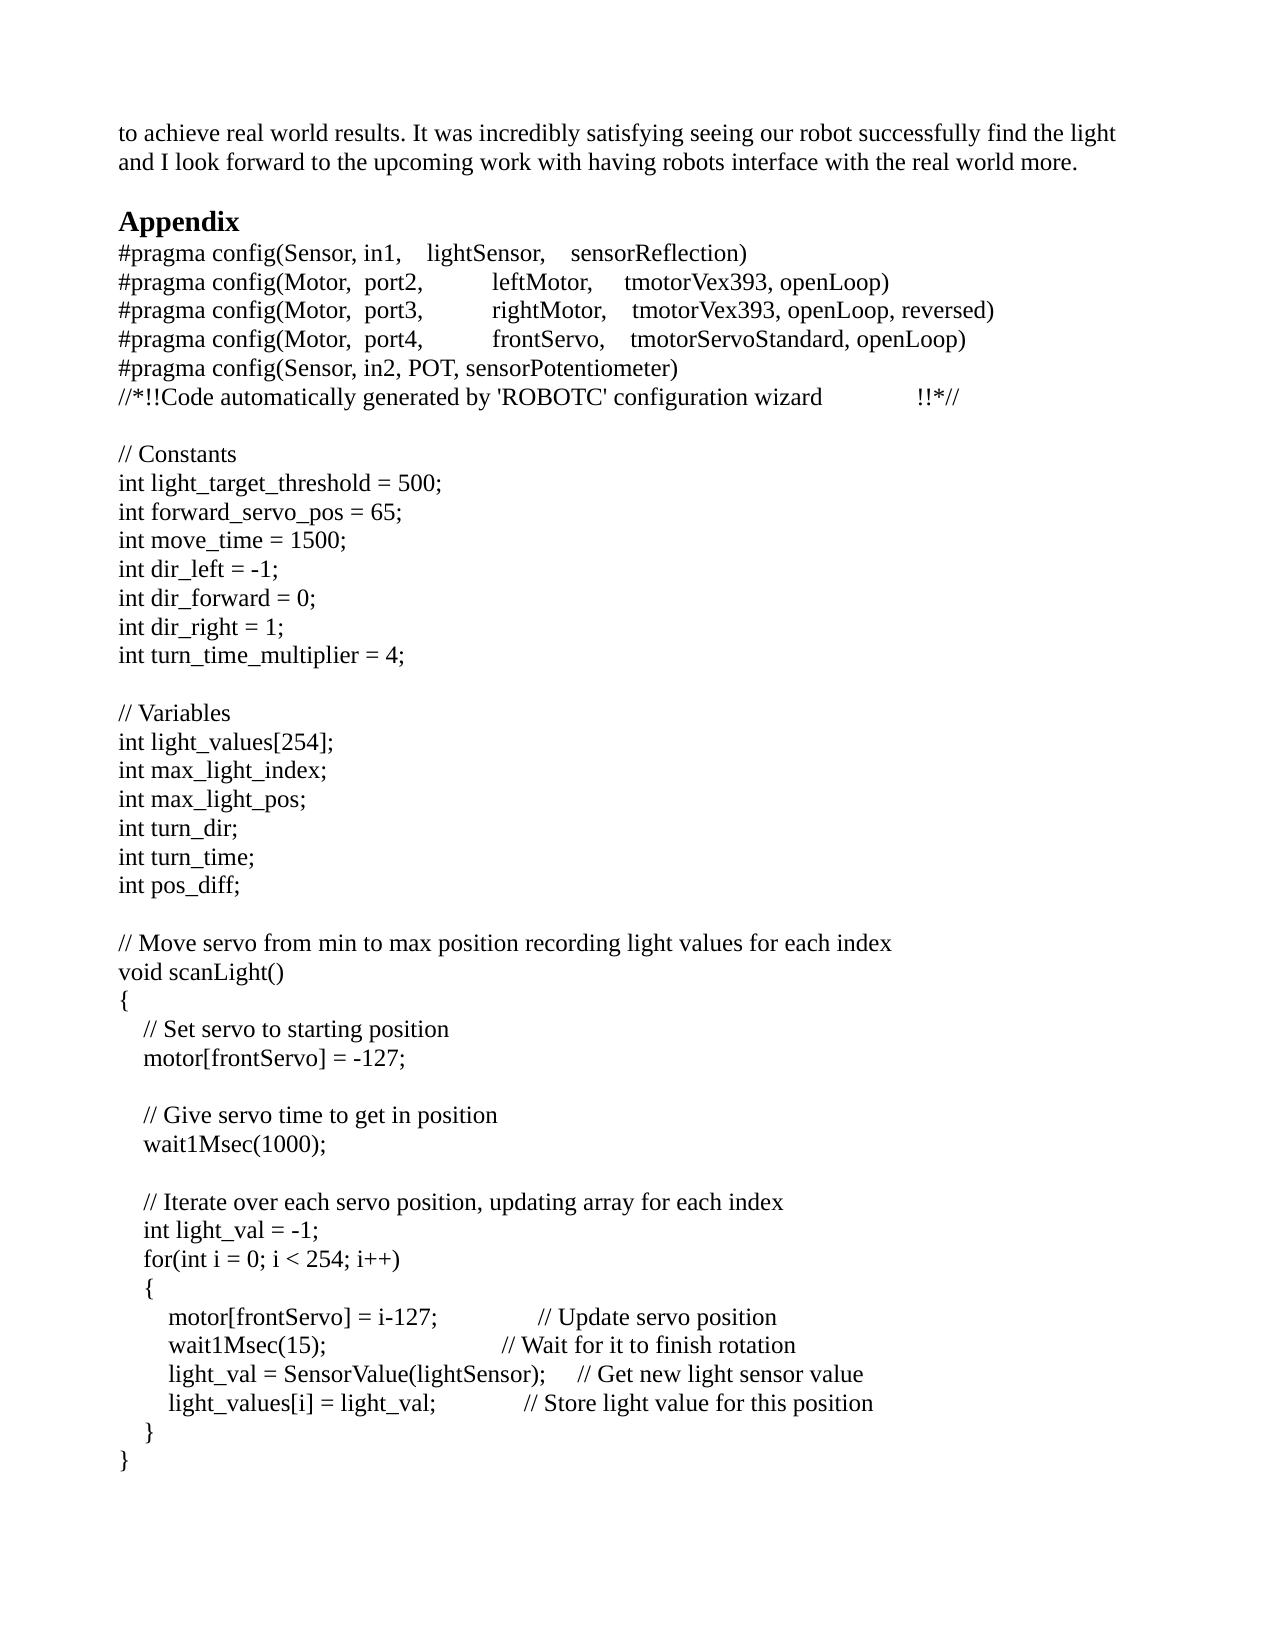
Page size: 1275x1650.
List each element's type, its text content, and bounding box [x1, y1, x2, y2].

text // Give servo time to get in position [118, 1100, 1157, 1129]
text light_values[i] = light_val; // Store light value for this position [118, 1388, 1157, 1417]
text int turn_time; [118, 842, 1157, 870]
text motor[frontServo] = -127; [118, 1043, 1157, 1072]
text int move_time = 1500; [118, 525, 1157, 554]
text int turn_time_multiplier = 4; [118, 640, 1157, 669]
text void scanLight() [118, 957, 1157, 985]
text wait1Msec(15); // Wait for it to finish rotation [118, 1330, 1157, 1359]
text #pragma config(Motor, port3, rightMotor, tmotorVex393, openLoop, reversed) [118, 295, 1157, 324]
text int max_light_pos; [118, 784, 1157, 813]
text int light_target_threshold = 500; [118, 468, 1157, 497]
text int dir_right = 1; [118, 612, 1157, 640]
text int dir_forward = 0; [118, 583, 1157, 612]
text light_val = SensorValue(lightSensor); // Get new light sensor value [118, 1359, 1157, 1388]
text // Constants [118, 439, 1157, 468]
text int turn_dir; [118, 813, 1157, 842]
text int pos_diff; [118, 870, 1157, 899]
text { [118, 985, 1157, 1014]
text { [118, 1273, 1157, 1302]
text // Variables [118, 698, 1157, 727]
text // Set servo to starting position [118, 1014, 1157, 1043]
text Appendix [118, 204, 1157, 238]
text int dir_left = -1; [118, 554, 1157, 583]
text int light_values[254]; [118, 727, 1157, 755]
text to achieve real world results. It was incredibly satisfying seeing our robot successfully find the light and I look forward to the upcoming work with having robots interface with the real world more. [118, 118, 1157, 176]
text //*!!Code automatically generated by 'ROBOTC' configuration wizard !!*// [118, 382, 1157, 410]
text // Move servo from min to max position recording light values for each index [118, 928, 1157, 957]
text } [118, 1445, 1157, 1474]
text int forward_servo_pos = 65; [118, 497, 1157, 525]
text for(int i = 0; i < 254; i++) [118, 1244, 1157, 1273]
text wait1Msec(1000); [118, 1129, 1157, 1158]
text motor[frontServo] = i-127; // Update servo position [118, 1302, 1157, 1330]
text int max_light_index; [118, 755, 1157, 784]
text #pragma config(Sensor, in2, POT, sensorPotentiometer) [118, 353, 1157, 382]
text #pragma config(Sensor, in1, lightSensor, sensorReflection) [118, 238, 1157, 267]
text // Iterate over each servo position, updating array for each index [118, 1187, 1157, 1215]
text } [118, 1417, 1157, 1445]
text #pragma config(Motor, port4, frontServo, tmotorServoStandard, openLoop) [118, 324, 1157, 353]
text int light_val = -1; [118, 1215, 1157, 1244]
text #pragma config(Motor, port2, leftMotor, tmotorVex393, openLoop) [118, 267, 1157, 295]
